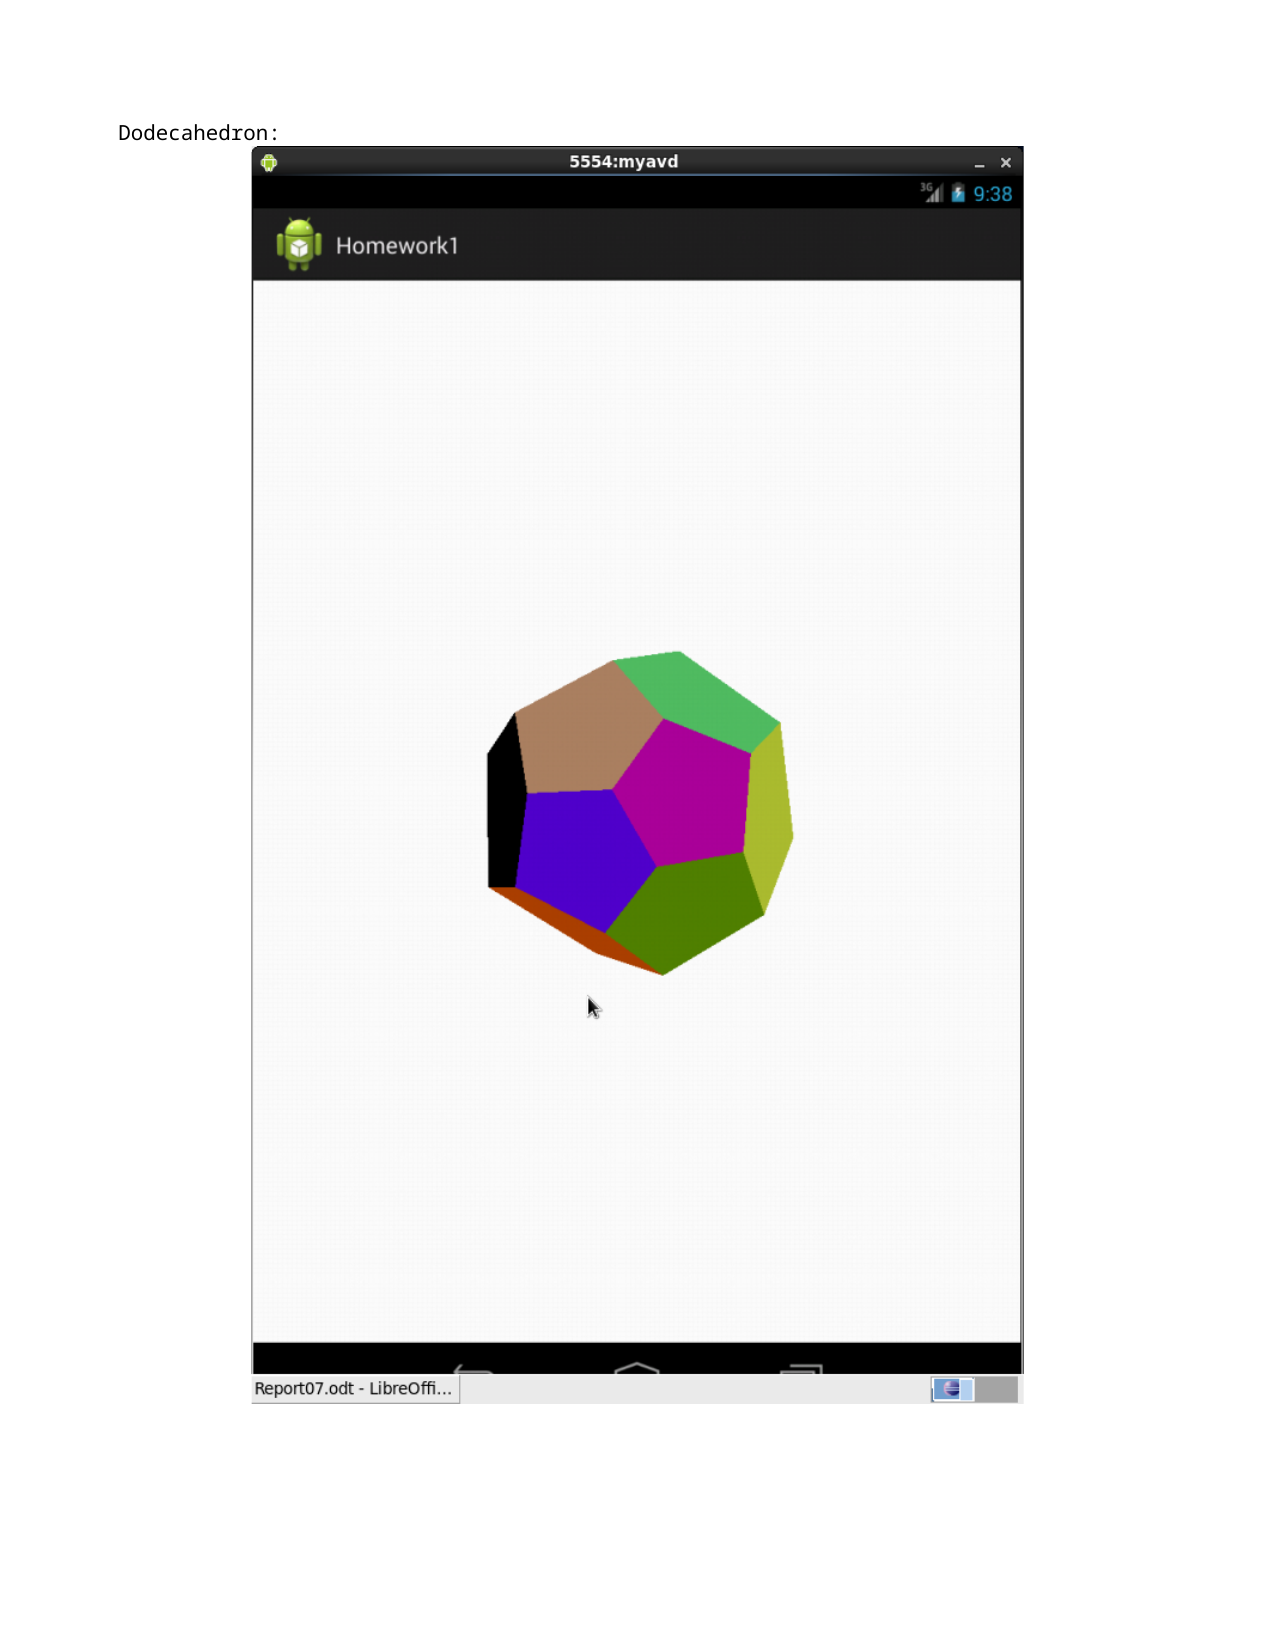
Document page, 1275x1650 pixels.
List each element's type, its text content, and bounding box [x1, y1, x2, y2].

picture [251, 146, 1024, 1404]
text Dodecahedron: [118, 118, 1157, 147]
